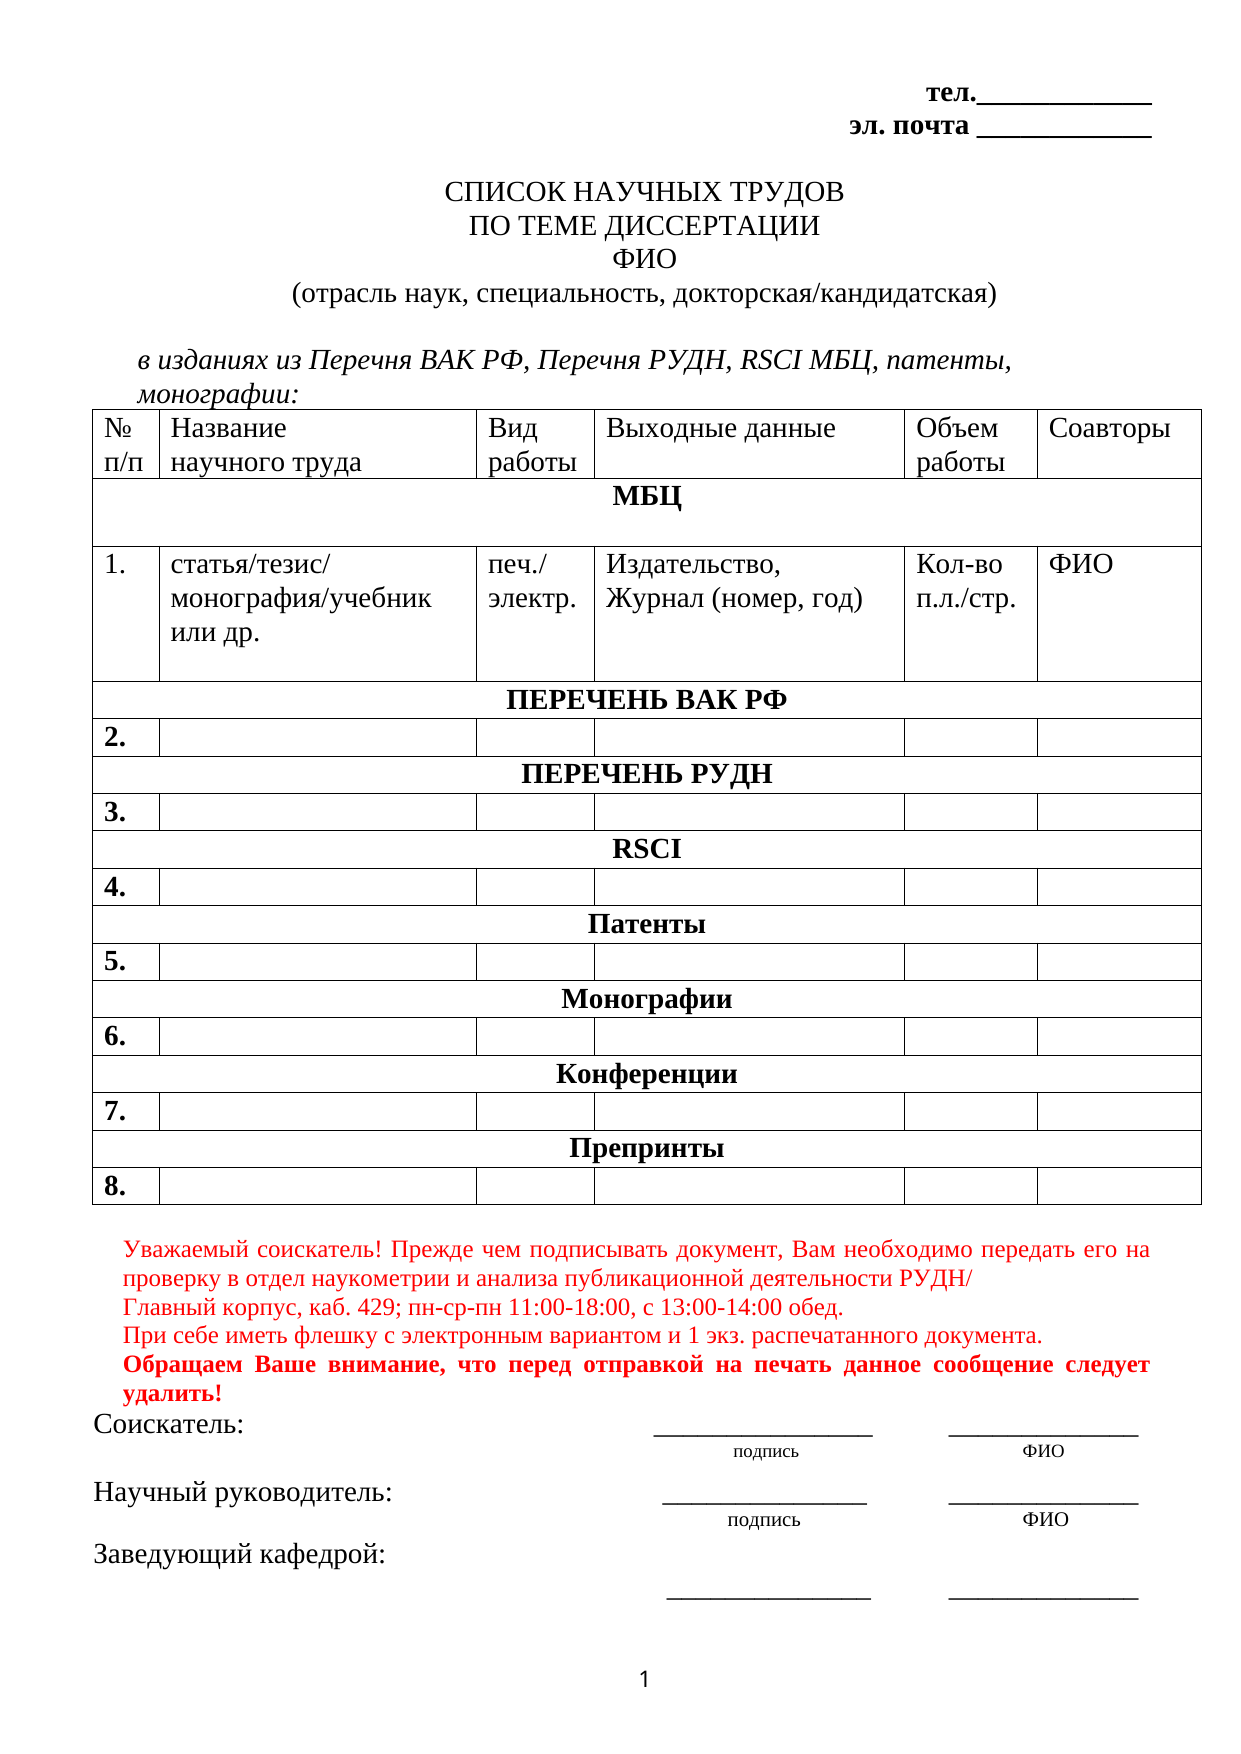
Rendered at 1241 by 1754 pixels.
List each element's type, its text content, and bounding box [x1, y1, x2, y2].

text в изданиях из Перечня ВАК РФ, Перечня РУДН, RSCI МБЦ, патенты, монографии: [137, 342, 1152, 409]
text тел.____________ [137, 74, 1152, 107]
table_header № п/п [93, 410, 159, 477]
table_cell [595, 1093, 904, 1129]
table_cell [905, 1168, 1037, 1204]
table_cell [93, 944, 159, 980]
table_cell [160, 1093, 476, 1129]
table_cell [160, 1018, 476, 1055]
subtitle подпись ФИО [93, 1440, 1152, 1462]
table_cell [595, 1168, 904, 1204]
table_cell [595, 1018, 904, 1055]
table_cell [477, 794, 594, 830]
table_cell [595, 944, 904, 980]
table_cell [477, 944, 594, 980]
table_cell [160, 1168, 476, 1204]
text (отрасль наук, специальность, докторская/кандидатская) [137, 275, 1152, 309]
table_cell [160, 794, 476, 830]
table_cell Издательство, Журнал (номер, год) [595, 547, 904, 681]
table_cell [905, 944, 1037, 980]
text Соискатель: _______________ _____________ [93, 1407, 1152, 1440]
table_header Выходные данные [595, 410, 904, 477]
table_header Вид работы [477, 410, 594, 477]
subtitle Научный руководитель: ______________ _____________ [93, 1474, 1152, 1507]
table_header Соавторы [1038, 410, 1201, 477]
table_cell [477, 1168, 594, 1204]
table_cell Патенты [93, 906, 1201, 942]
table_header Название научного труда [160, 410, 476, 477]
table_cell [905, 869, 1037, 905]
table_cell 1 [93, 547, 159, 681]
table_cell [93, 719, 159, 756]
table_cell Препринты [93, 1131, 1201, 1167]
subtitle подпись ФИО [93, 1507, 1152, 1531]
table_cell [1038, 1018, 1201, 1055]
table_cell [93, 1093, 159, 1129]
table_cell [1038, 1093, 1201, 1129]
table_cell [905, 1018, 1037, 1055]
table_cell [1038, 869, 1201, 905]
subtitle ______________ _____________ [93, 1569, 1152, 1603]
table_cell [93, 794, 159, 830]
table_cell ФИО [1038, 547, 1201, 681]
table_cell МБЦ [93, 479, 1201, 546]
table_cell статья/тезис/ монография/учебник или др. [160, 547, 476, 681]
text ФИО [137, 242, 1152, 275]
table_cell Монографии [93, 981, 1201, 1017]
text ПО ТЕМЕ ДИССЕРТАЦИИ [137, 208, 1152, 242]
table_cell [905, 794, 1037, 830]
table_cell [595, 869, 904, 905]
table_cell [1038, 944, 1201, 980]
table_cell Кол-во п.л./стр. [905, 547, 1037, 681]
subtitle Обращаем Ваше внимание, что перед отправкой на печать данное сообщение следует удалить! [123, 1349, 1152, 1407]
text эл. почта ____________ [137, 107, 1152, 141]
table_cell [1038, 794, 1201, 830]
table_cell печ./ электр. [477, 547, 594, 681]
text СПИСОК НАУЧНЫХ ТРУДОВ [137, 174, 1152, 208]
table_cell RSCI [93, 831, 1201, 868]
table_cell ПЕРЕЧЕНЬ ВАК РФ [93, 682, 1201, 718]
subtitle Главный корпус, каб. 429; пн-ср-пн 11:00-18:00, с 13:00-14:00 обед. [123, 1292, 1152, 1320]
table_cell [160, 719, 476, 756]
table_cell [595, 794, 904, 830]
table_cell [93, 1018, 159, 1055]
table_cell [477, 1093, 594, 1129]
table_cell [160, 944, 476, 980]
table_cell [477, 869, 594, 905]
table_cell [160, 869, 476, 905]
table_cell [477, 1018, 594, 1055]
table_cell [905, 1093, 1037, 1129]
table_cell ПЕРЕЧЕНЬ РУДН [93, 757, 1201, 793]
table_header Объем работы [905, 410, 1037, 477]
table_cell [477, 719, 594, 756]
table_cell [93, 1168, 159, 1204]
table_cell [905, 719, 1037, 756]
table_cell [1038, 719, 1201, 756]
table_cell [1038, 1168, 1201, 1204]
table_cell [93, 869, 159, 905]
subtitle Уважаемый соискатель! Прежде чем подписывать документ, Вам необходимо передать его на проверку в отдел наукометрии и анализа публикационной деятельности РУДН/ [123, 1234, 1152, 1292]
table_cell [595, 719, 904, 756]
table_cell Конференции [93, 1056, 1201, 1092]
subtitle При себе иметь флешку с электронным вариантом и 1 экз. распечатанного документа. [123, 1320, 1152, 1349]
subtitle Заведующий кафедрой: [93, 1536, 1152, 1569]
